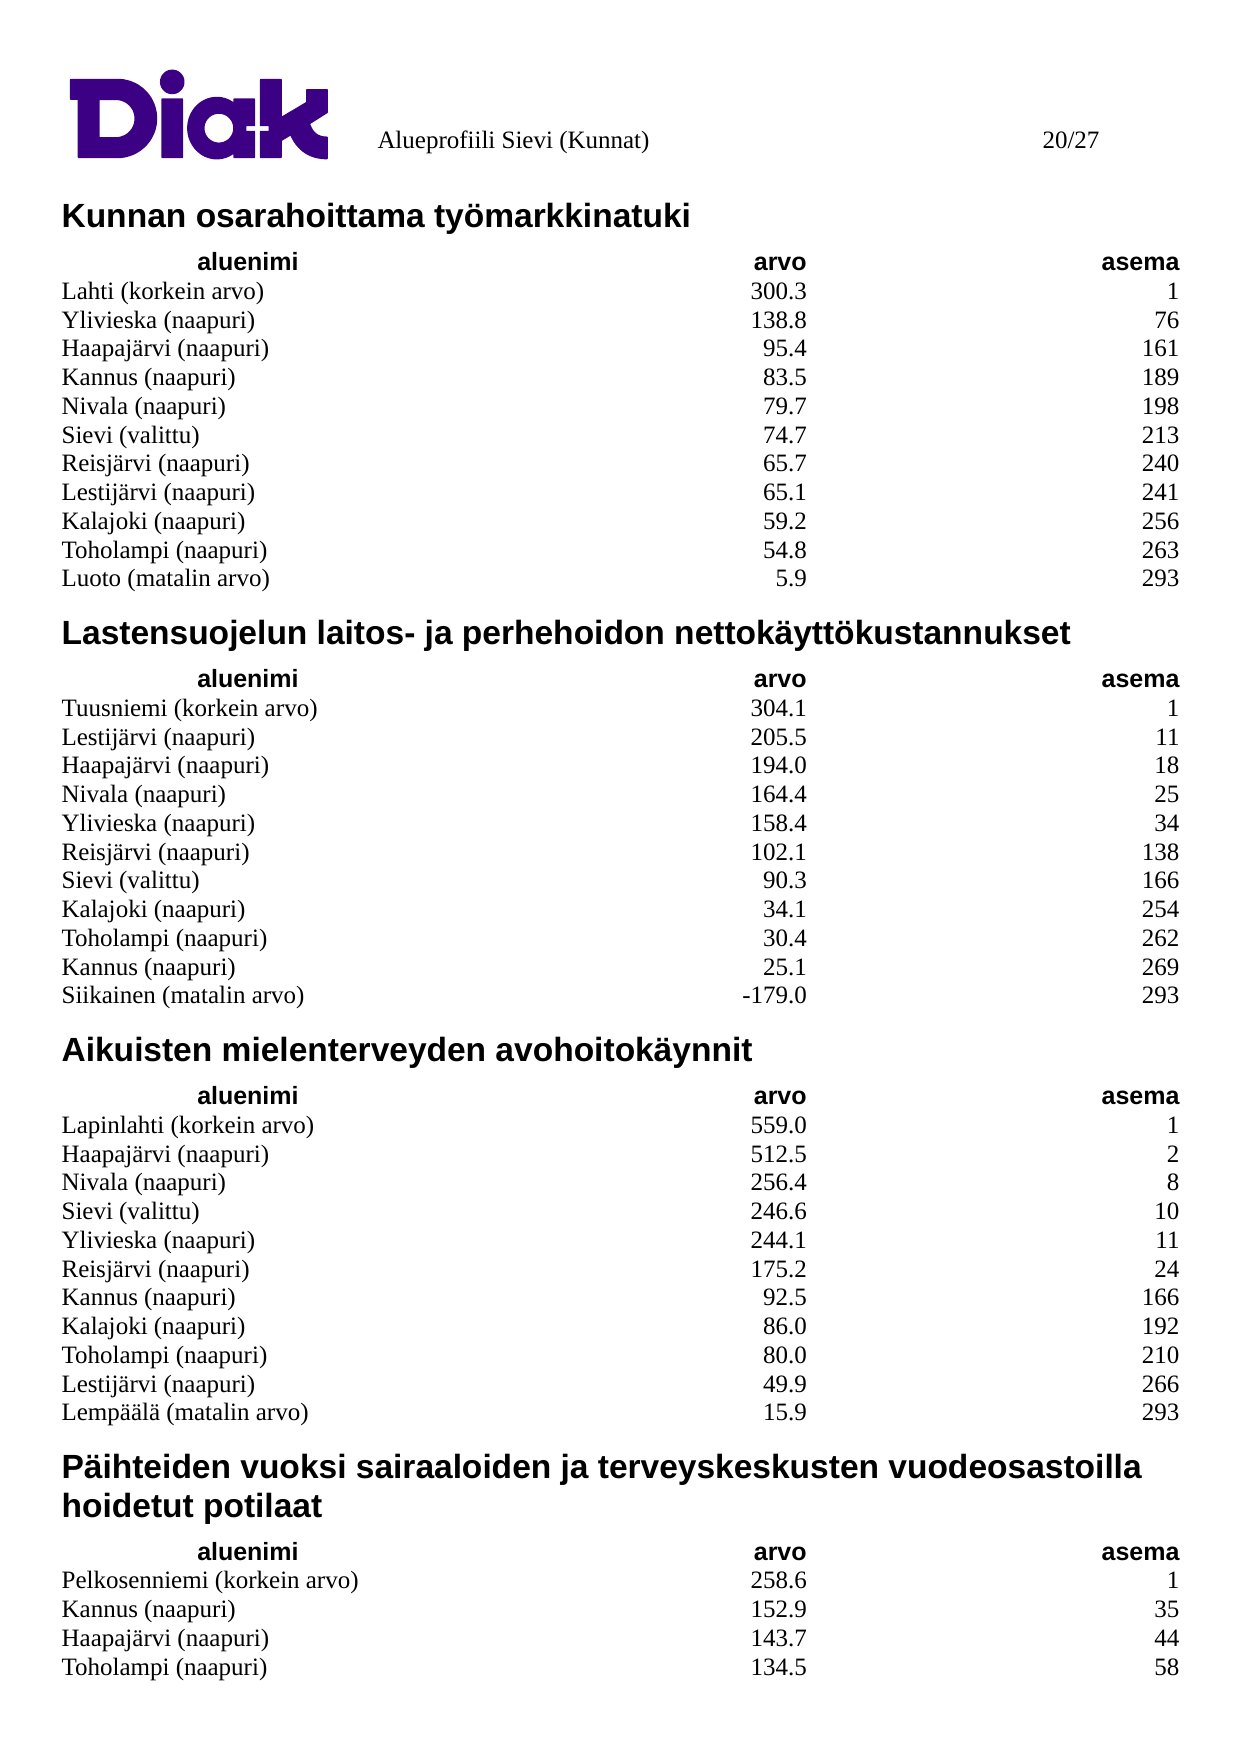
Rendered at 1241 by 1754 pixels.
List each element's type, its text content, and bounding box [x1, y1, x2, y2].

table_cell 256 [806, 506, 1179, 535]
table_cell Haapajärvi (naapuri) [61, 1139, 434, 1167]
table_cell 58 [806, 1652, 1179, 1681]
table_header asema [806, 1081, 1179, 1110]
table_header arvo [434, 247, 806, 276]
table_cell Kannus (naapuri) [61, 1283, 434, 1311]
table_cell Nivala (naapuri) [61, 1168, 434, 1196]
table_cell Kannus (naapuri) [61, 362, 434, 391]
table_cell 166 [806, 1283, 1179, 1311]
table_cell Lahti (korkein arvo) [61, 276, 434, 305]
table_cell 293 [806, 1398, 1179, 1426]
table_cell 24 [806, 1254, 1179, 1282]
table_cell 15.9 [434, 1398, 806, 1426]
table_header arvo [434, 1081, 806, 1110]
table_cell 138.8 [434, 305, 806, 333]
table_cell Sievi (valittu) [61, 1196, 434, 1225]
table_cell Kalajoki (naapuri) [61, 1311, 434, 1340]
table_cell 241 [806, 477, 1179, 506]
table_cell -179.0 [434, 981, 806, 1009]
table_cell 18 [806, 751, 1179, 779]
table_header arvo [434, 1537, 806, 1566]
table_cell Toholampi (naapuri) [61, 1652, 434, 1681]
table_cell 34 [806, 808, 1179, 837]
subtitle Lastensuojelun laitos- ja perhehoidon nettokäyttökustannukset [61, 613, 1179, 652]
table_cell 1 [806, 693, 1179, 722]
table_cell 158.4 [434, 808, 806, 837]
table_cell Lapinlahti (korkein arvo) [61, 1110, 434, 1139]
table_cell 54.8 [434, 535, 806, 563]
table_header asema [806, 1537, 1179, 1566]
table_cell 79.7 [434, 391, 806, 420]
table_cell 205.5 [434, 722, 806, 751]
table_cell Toholampi (naapuri) [61, 1340, 434, 1369]
table_cell 143.7 [434, 1623, 806, 1652]
table_cell Reisjärvi (naapuri) [61, 449, 434, 477]
table_cell Lestijärvi (naapuri) [61, 722, 434, 751]
table_cell Pelkosenniemi (korkein arvo) [61, 1566, 434, 1594]
table_header arvo [434, 664, 806, 693]
table_cell Tuusniemi (korkein arvo) [61, 693, 434, 722]
table_cell 44 [806, 1623, 1179, 1652]
table_cell 25.1 [434, 952, 806, 981]
table_cell 1 [806, 1110, 1179, 1139]
table_cell 76 [806, 305, 1179, 333]
table_cell 10 [806, 1196, 1179, 1225]
table_cell 263 [806, 535, 1179, 563]
table_cell 240 [806, 449, 1179, 477]
table_cell 65.7 [434, 449, 806, 477]
table_cell 86.0 [434, 1311, 806, 1340]
table_cell 83.5 [434, 362, 806, 391]
table_cell 559.0 [434, 1110, 806, 1139]
subtitle Kunnan osarahoittama työmarkkinatuki [61, 196, 1179, 235]
table_cell 11 [806, 1225, 1179, 1254]
table_cell Toholampi (naapuri) [61, 923, 434, 952]
table_cell Nivala (naapuri) [61, 779, 434, 808]
table_cell Ylivieska (naapuri) [61, 1225, 434, 1254]
table_cell 35 [806, 1594, 1179, 1623]
table_cell 134.5 [434, 1652, 806, 1681]
table_header asema [806, 247, 1179, 276]
table_cell Toholampi (naapuri) [61, 535, 434, 563]
table_cell Ylivieska (naapuri) [61, 808, 434, 837]
table_cell Sievi (valittu) [61, 866, 434, 894]
table_cell 266 [806, 1369, 1179, 1397]
table_cell 166 [806, 866, 1179, 894]
table_cell Lempäälä (matalin arvo) [61, 1398, 434, 1426]
table_cell Kalajoki (naapuri) [61, 894, 434, 923]
table_cell Siikainen (matalin arvo) [61, 981, 434, 1009]
table_cell Haapajärvi (naapuri) [61, 1623, 434, 1652]
table_cell Kannus (naapuri) [61, 952, 434, 981]
table_cell 269 [806, 952, 1179, 981]
subtitle Aikuisten mielenterveyden avohoitokäynnit [61, 1030, 1179, 1069]
table_cell 300.3 [434, 276, 806, 305]
table_cell 152.9 [434, 1594, 806, 1623]
table_cell 11 [806, 722, 1179, 751]
table_cell Haapajärvi (naapuri) [61, 334, 434, 362]
table_cell Kalajoki (naapuri) [61, 506, 434, 535]
table_cell 92.5 [434, 1283, 806, 1311]
table_header aluenimi [61, 1537, 434, 1566]
table_cell 161 [806, 334, 1179, 362]
table_cell 210 [806, 1340, 1179, 1369]
table_cell 256.4 [434, 1168, 806, 1196]
table_cell 80.0 [434, 1340, 806, 1369]
table_header asema [806, 664, 1179, 693]
table_cell 189 [806, 362, 1179, 391]
table_cell 192 [806, 1311, 1179, 1340]
table_cell Ylivieska (naapuri) [61, 305, 434, 333]
table_cell 254 [806, 894, 1179, 923]
table_header aluenimi [61, 664, 434, 693]
subtitle Päihteiden vuoksi sairaaloiden ja terveyskeskusten vuodeosastoilla hoidetut potilaat [61, 1447, 1179, 1524]
table_cell 1 [806, 276, 1179, 305]
table_cell 293 [806, 981, 1179, 1009]
table_cell 293 [806, 564, 1179, 592]
table_header aluenimi [61, 1081, 434, 1110]
table_cell Nivala (naapuri) [61, 391, 434, 420]
table_cell 74.7 [434, 420, 806, 448]
table_cell Luoto (matalin arvo) [61, 564, 434, 592]
table_cell 1 [806, 1566, 1179, 1594]
table_cell 258.6 [434, 1566, 806, 1594]
table_cell 246.6 [434, 1196, 806, 1225]
table_cell 512.5 [434, 1139, 806, 1167]
table_cell 95.4 [434, 334, 806, 362]
table_cell Lestijärvi (naapuri) [61, 477, 434, 506]
table_cell 8 [806, 1168, 1179, 1196]
table_cell Reisjärvi (naapuri) [61, 1254, 434, 1282]
table_cell Sievi (valittu) [61, 420, 434, 448]
table_cell 49.9 [434, 1369, 806, 1397]
table_cell 262 [806, 923, 1179, 952]
table_cell 59.2 [434, 506, 806, 535]
table_cell 90.3 [434, 866, 806, 894]
table_cell Haapajärvi (naapuri) [61, 751, 434, 779]
table_cell 5.9 [434, 564, 806, 592]
table_cell 102.1 [434, 837, 806, 866]
table_cell 175.2 [434, 1254, 806, 1282]
table_cell 164.4 [434, 779, 806, 808]
table_cell 34.1 [434, 894, 806, 923]
table_cell 30.4 [434, 923, 806, 952]
table_cell 198 [806, 391, 1179, 420]
table_cell Reisjärvi (naapuri) [61, 837, 434, 866]
table_header aluenimi [61, 247, 434, 276]
table_cell 194.0 [434, 751, 806, 779]
table_cell 244.1 [434, 1225, 806, 1254]
table_cell 65.1 [434, 477, 806, 506]
table_cell 138 [806, 837, 1179, 866]
table_cell Lestijärvi (naapuri) [61, 1369, 434, 1397]
table_cell 25 [806, 779, 1179, 808]
table_cell Kannus (naapuri) [61, 1594, 434, 1623]
table_cell 2 [806, 1139, 1179, 1167]
table_cell 304.1 [434, 693, 806, 722]
table_cell 213 [806, 420, 1179, 448]
